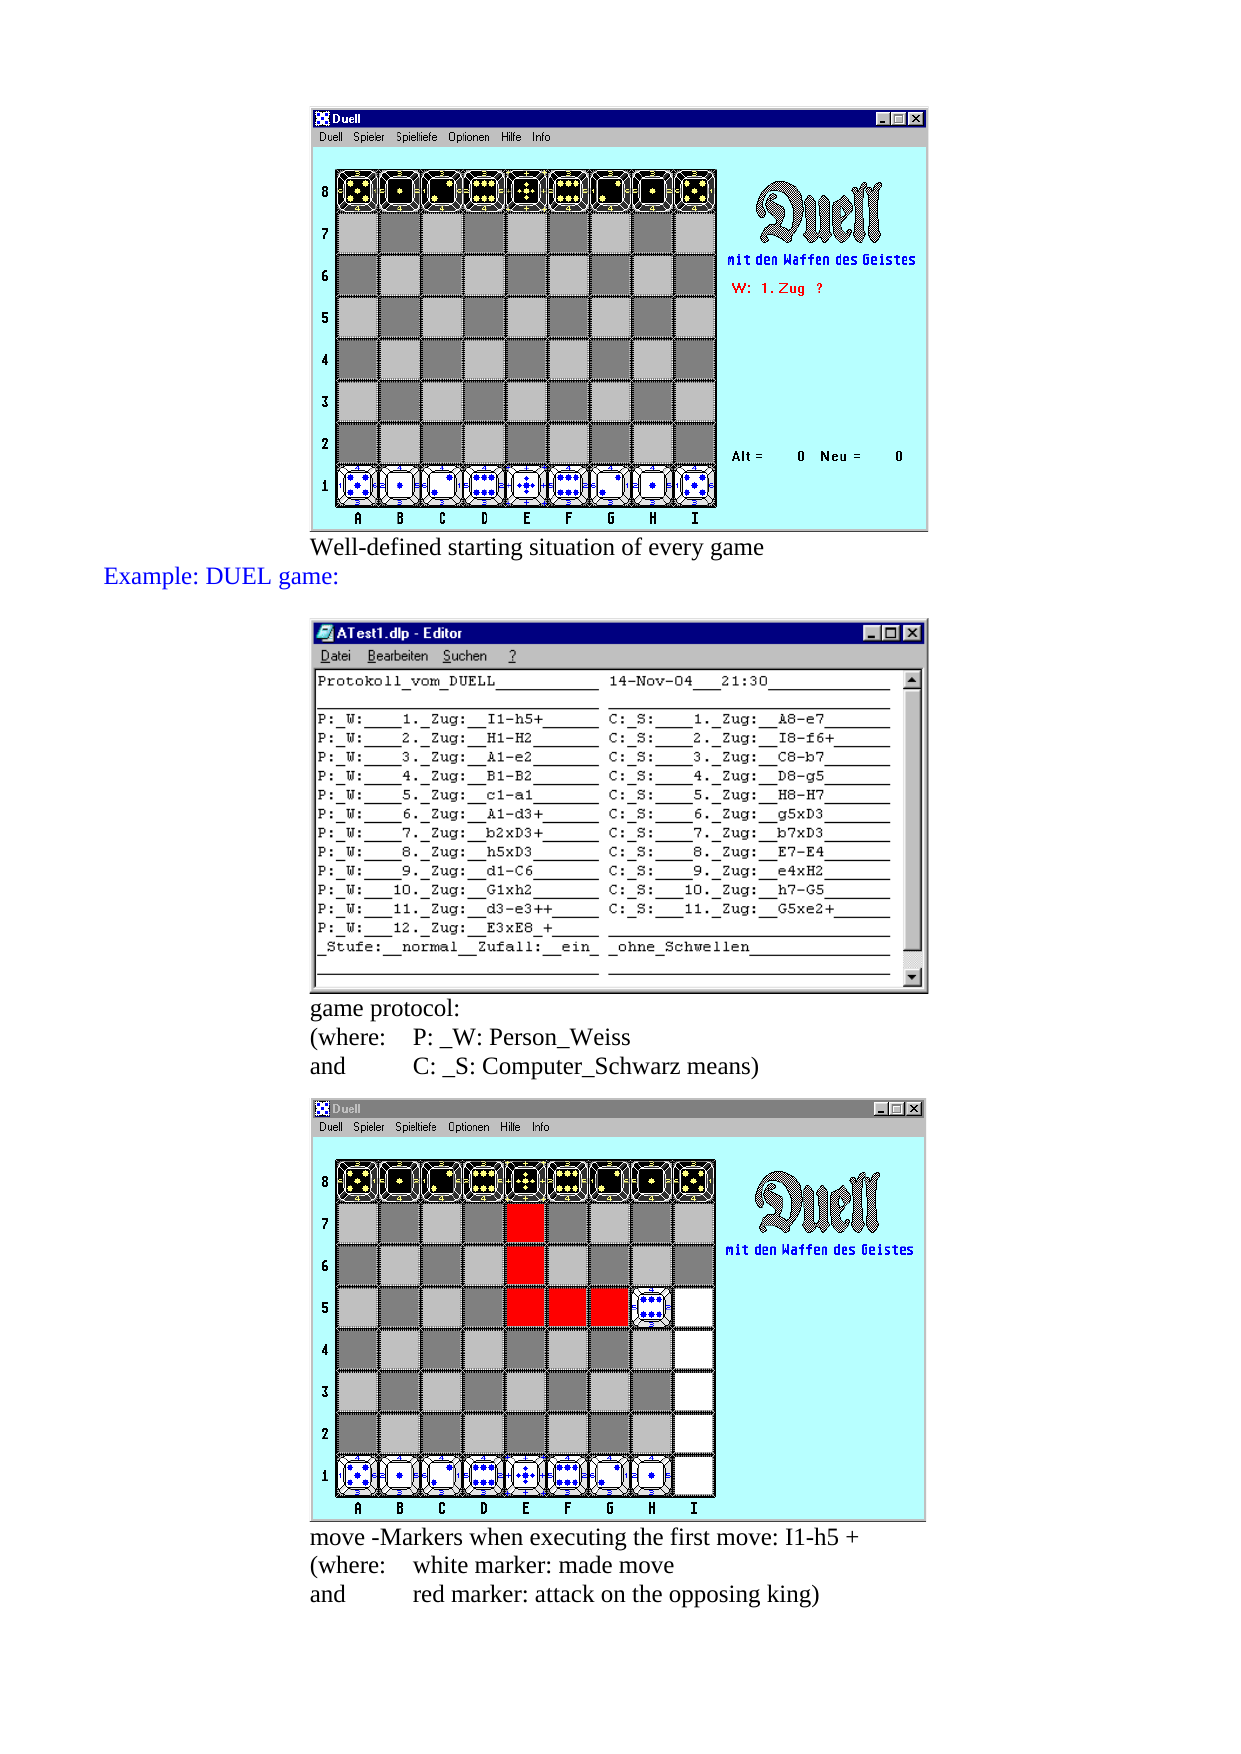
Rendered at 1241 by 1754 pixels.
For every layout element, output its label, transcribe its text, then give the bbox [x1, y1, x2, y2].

picture [309, 1098, 927, 1522]
picture [309, 618, 929, 994]
text and C: _S: Computer_Schwarz means) [103, 1051, 1137, 1079]
text (where: white marker: made move [103, 1550, 1137, 1579]
text and red marker: attack on the opposing king) [103, 1579, 1137, 1608]
text (where: P: _W: Person_Weiss [103, 1022, 1137, 1051]
text Well-defined starting situation of every game [103, 532, 1137, 561]
text game protocol: [103, 993, 1137, 1022]
text Example: DUEL game: [103, 561, 1137, 589]
picture [309, 106, 929, 532]
text move -Markers when executing the first move: I1-h5 + [103, 1522, 1137, 1550]
